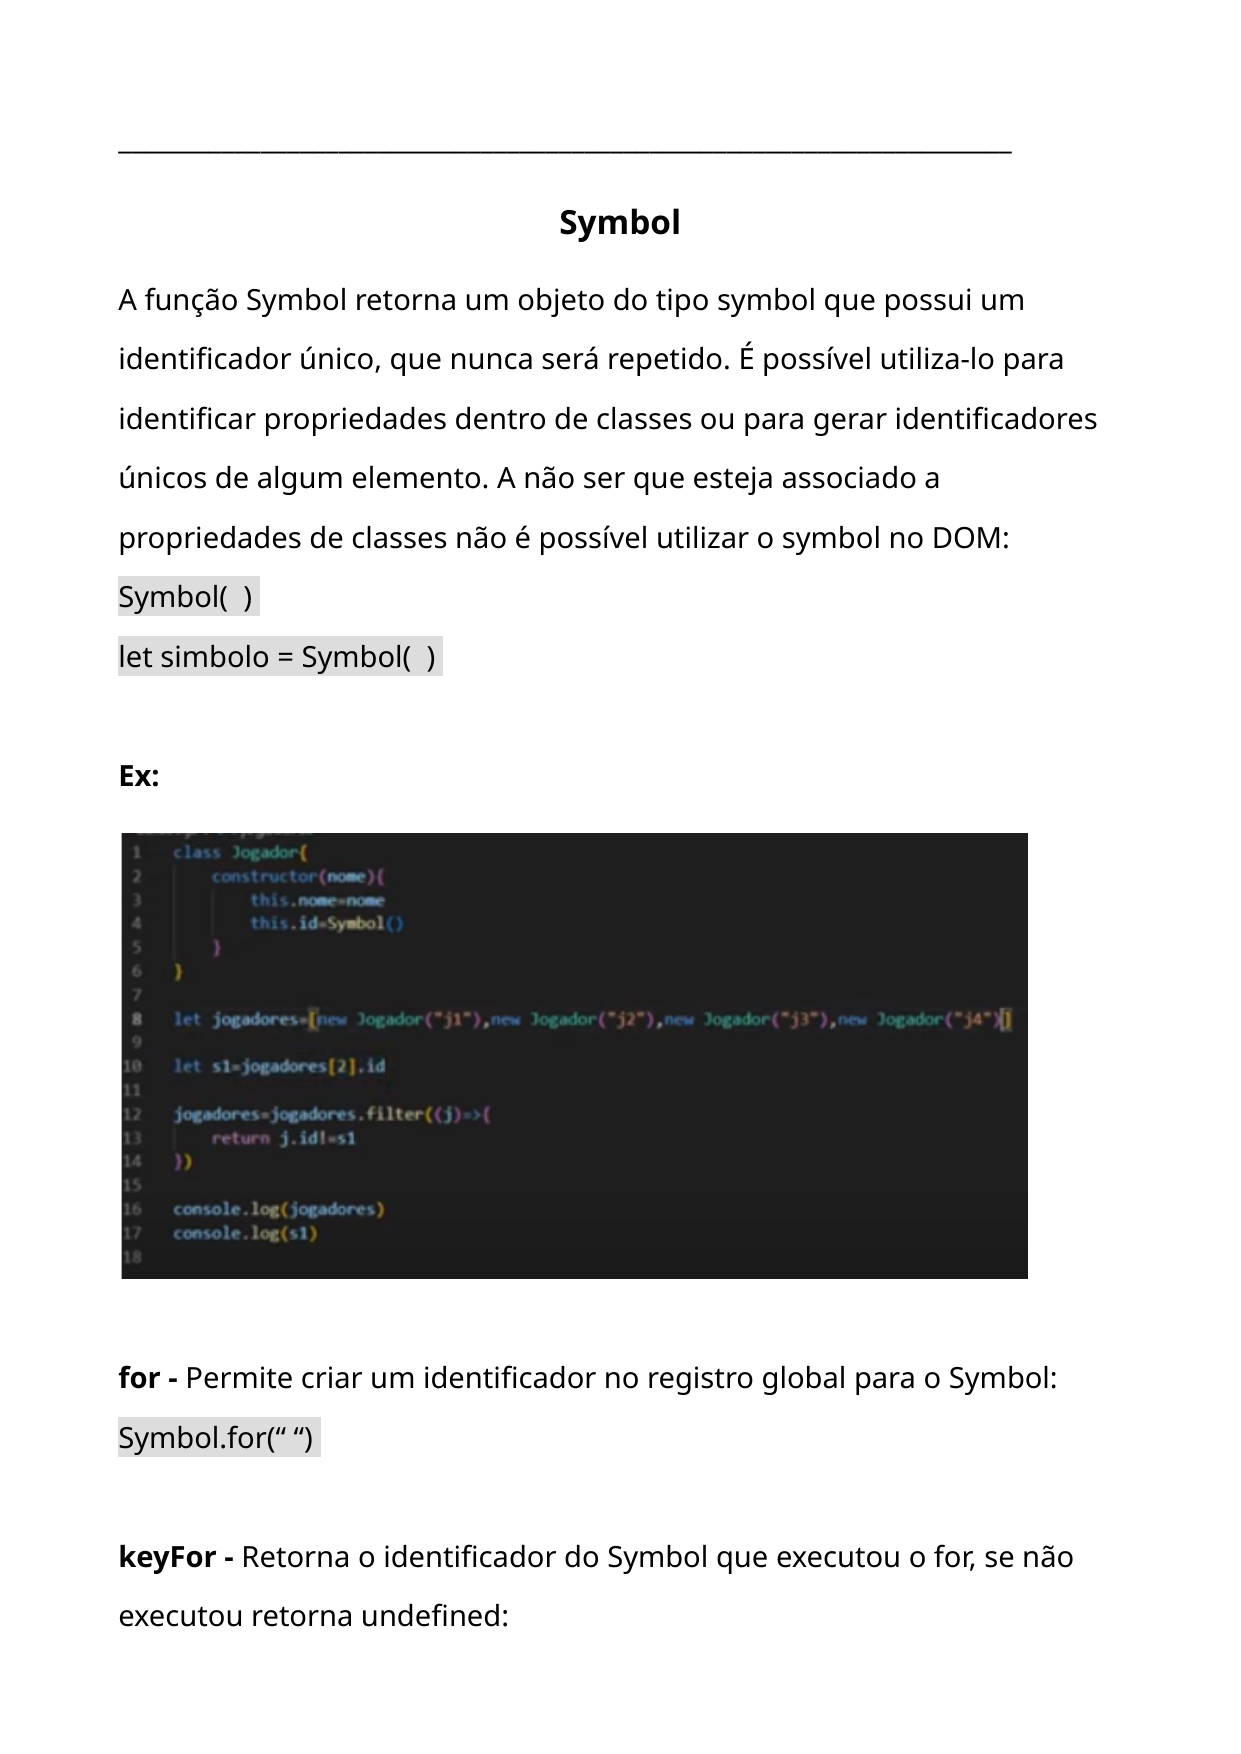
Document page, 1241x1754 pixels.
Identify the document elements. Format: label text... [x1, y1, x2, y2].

text keyFor - Retorna o identificador do Symbol que executou o for, se não executou retorna undefined: [118, 1536, 1122, 1635]
picture [121, 833, 1028, 1279]
text for - Permite criar um identificador no registro global para o Symbol: [118, 1358, 1122, 1397]
text _____________________________________________________________________ [118, 118, 1122, 158]
text A função Symbol retorna um objeto do tipo symbol que possui um identificador único, que nunca será repetido. É possível utiliza-lo para identificar propriedades dentro de classes ou para gerar identificadores únicos de algum elemento. A não ser que esteja associado a propriedades de classes não é possível utilizar o symbol no DOM: [118, 279, 1122, 557]
text Ex: [118, 755, 1122, 794]
text Symbol( ) [118, 576, 1122, 616]
subtitle Symbol [118, 198, 1122, 244]
text let simbolo = Symbol( ) [118, 636, 1122, 676]
text Symbol.for(“ “) [118, 1417, 1122, 1457]
